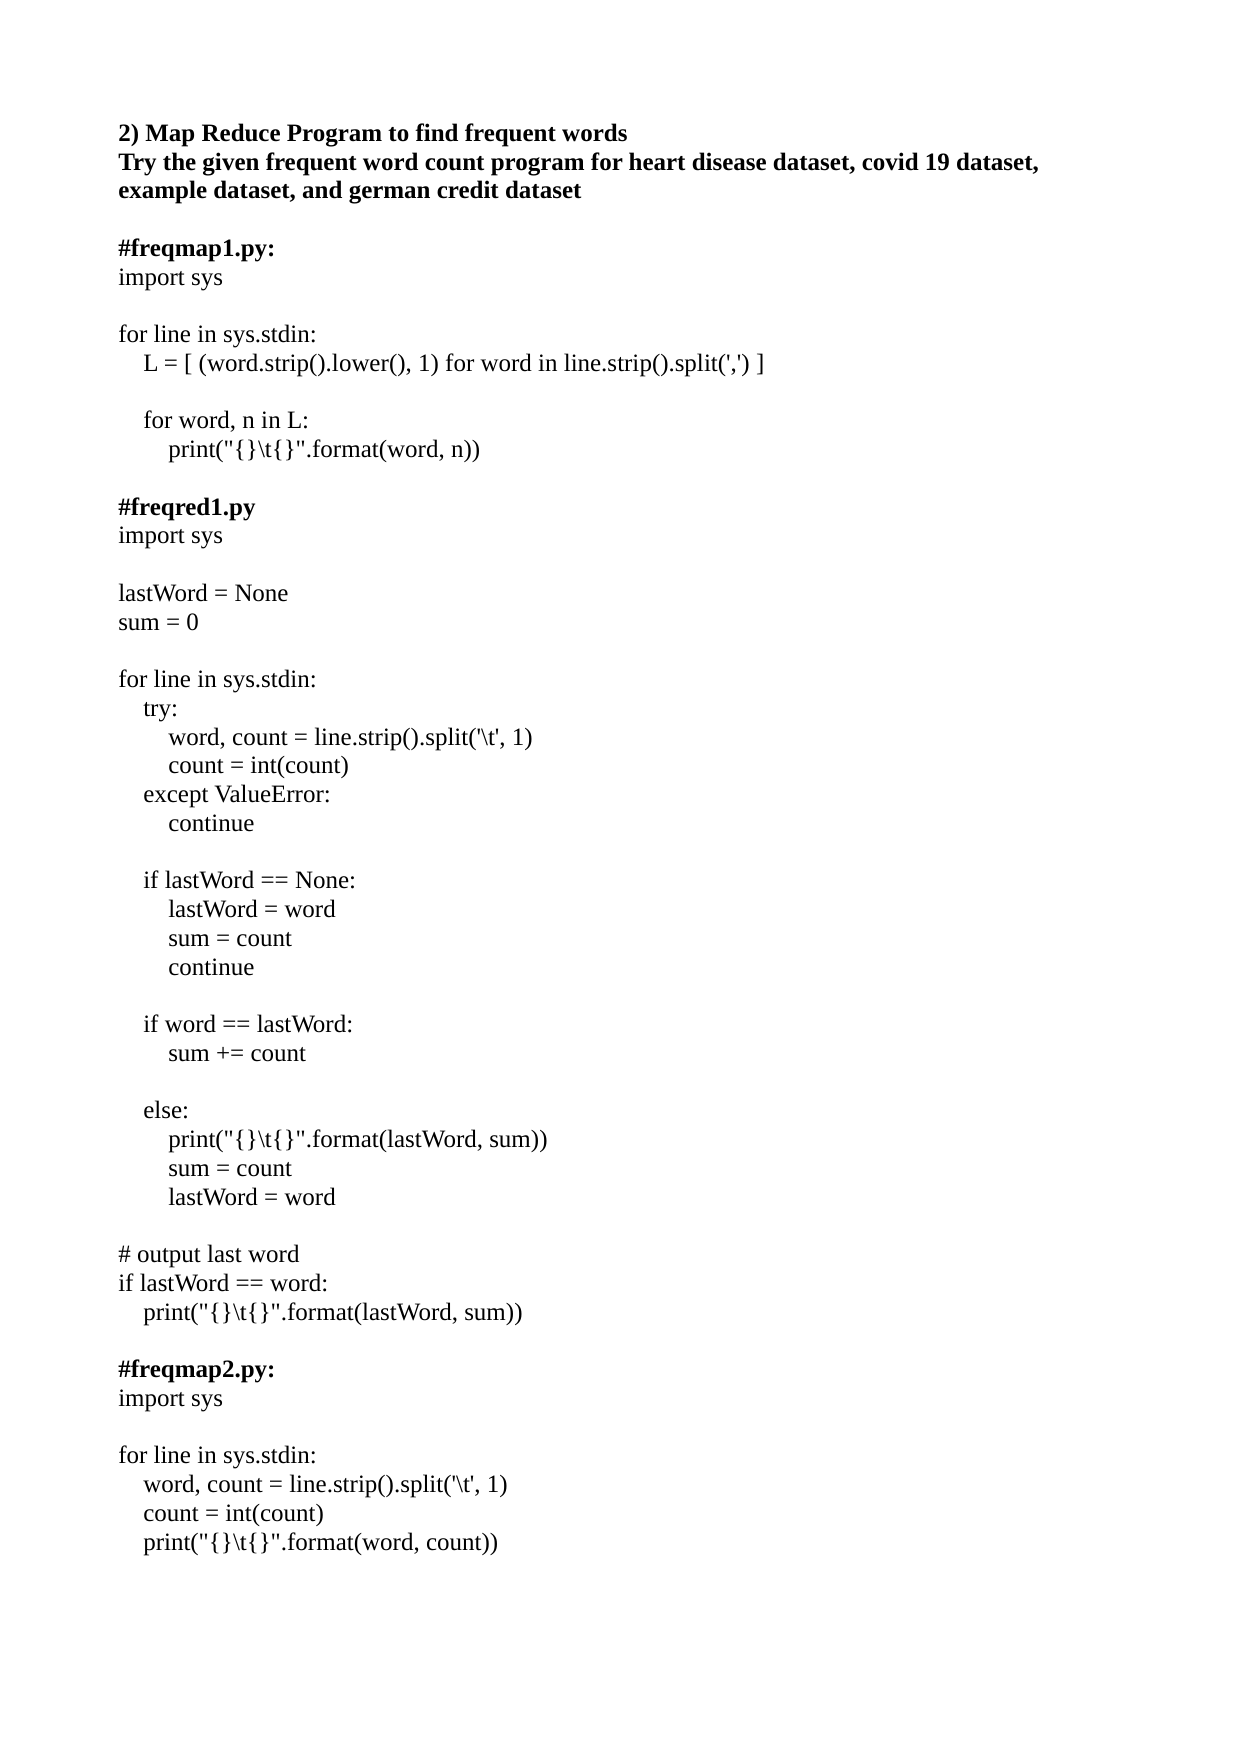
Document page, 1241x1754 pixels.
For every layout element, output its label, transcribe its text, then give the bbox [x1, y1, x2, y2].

text continue [118, 952, 1122, 981]
text for line in sys.stdin: [118, 664, 1122, 693]
text print("{}\t{}".format(word, n)) [118, 434, 1122, 463]
text for line in sys.stdin: [118, 319, 1122, 348]
text #freqmap2.py: [118, 1354, 1122, 1383]
text lastWord = word [118, 894, 1122, 923]
text except ValueError: [118, 779, 1122, 808]
text if lastWord == word: [118, 1268, 1122, 1297]
text word, count = line.strip().split('\t', 1) [118, 722, 1122, 751]
text import sys [118, 1383, 1122, 1412]
text 2) Map Reduce Program to find frequent words [118, 118, 1122, 147]
text print("{}\t{}".format(lastWord, sum)) [118, 1124, 1122, 1153]
text L = [ (word.strip().lower(), 1) for word in line.strip().split(',') ] [118, 348, 1122, 377]
text import sys [118, 262, 1122, 291]
text if lastWord == None: [118, 866, 1122, 894]
text print("{}\t{}".format(word, count)) [118, 1527, 1122, 1556]
text sum = count [118, 923, 1122, 952]
text for word, n in L: [118, 406, 1122, 434]
text sum = 0 [118, 607, 1122, 636]
text import sys [118, 521, 1122, 549]
text word, count = line.strip().split('\t', 1) [118, 1469, 1122, 1498]
text for line in sys.stdin: [118, 1441, 1122, 1469]
text count = int(count) [118, 751, 1122, 779]
text Try the given frequent word count program for heart disease dataset, covid 19 dataset, example dataset, and german credit dataset [118, 147, 1122, 204]
text try: [118, 693, 1122, 722]
text print("{}\t{}".format(lastWord, sum)) [118, 1297, 1122, 1326]
text #freqred1.py [118, 492, 1122, 521]
text sum = count [118, 1153, 1122, 1182]
text else: [118, 1096, 1122, 1124]
text continue [118, 808, 1122, 837]
text lastWord = word [118, 1182, 1122, 1211]
text # output last word [118, 1239, 1122, 1268]
text if word == lastWord: [118, 1009, 1122, 1038]
text count = int(count) [118, 1498, 1122, 1527]
text #freqmap1.py: [118, 233, 1122, 262]
text lastWord = None [118, 578, 1122, 607]
text sum += count [118, 1038, 1122, 1067]
